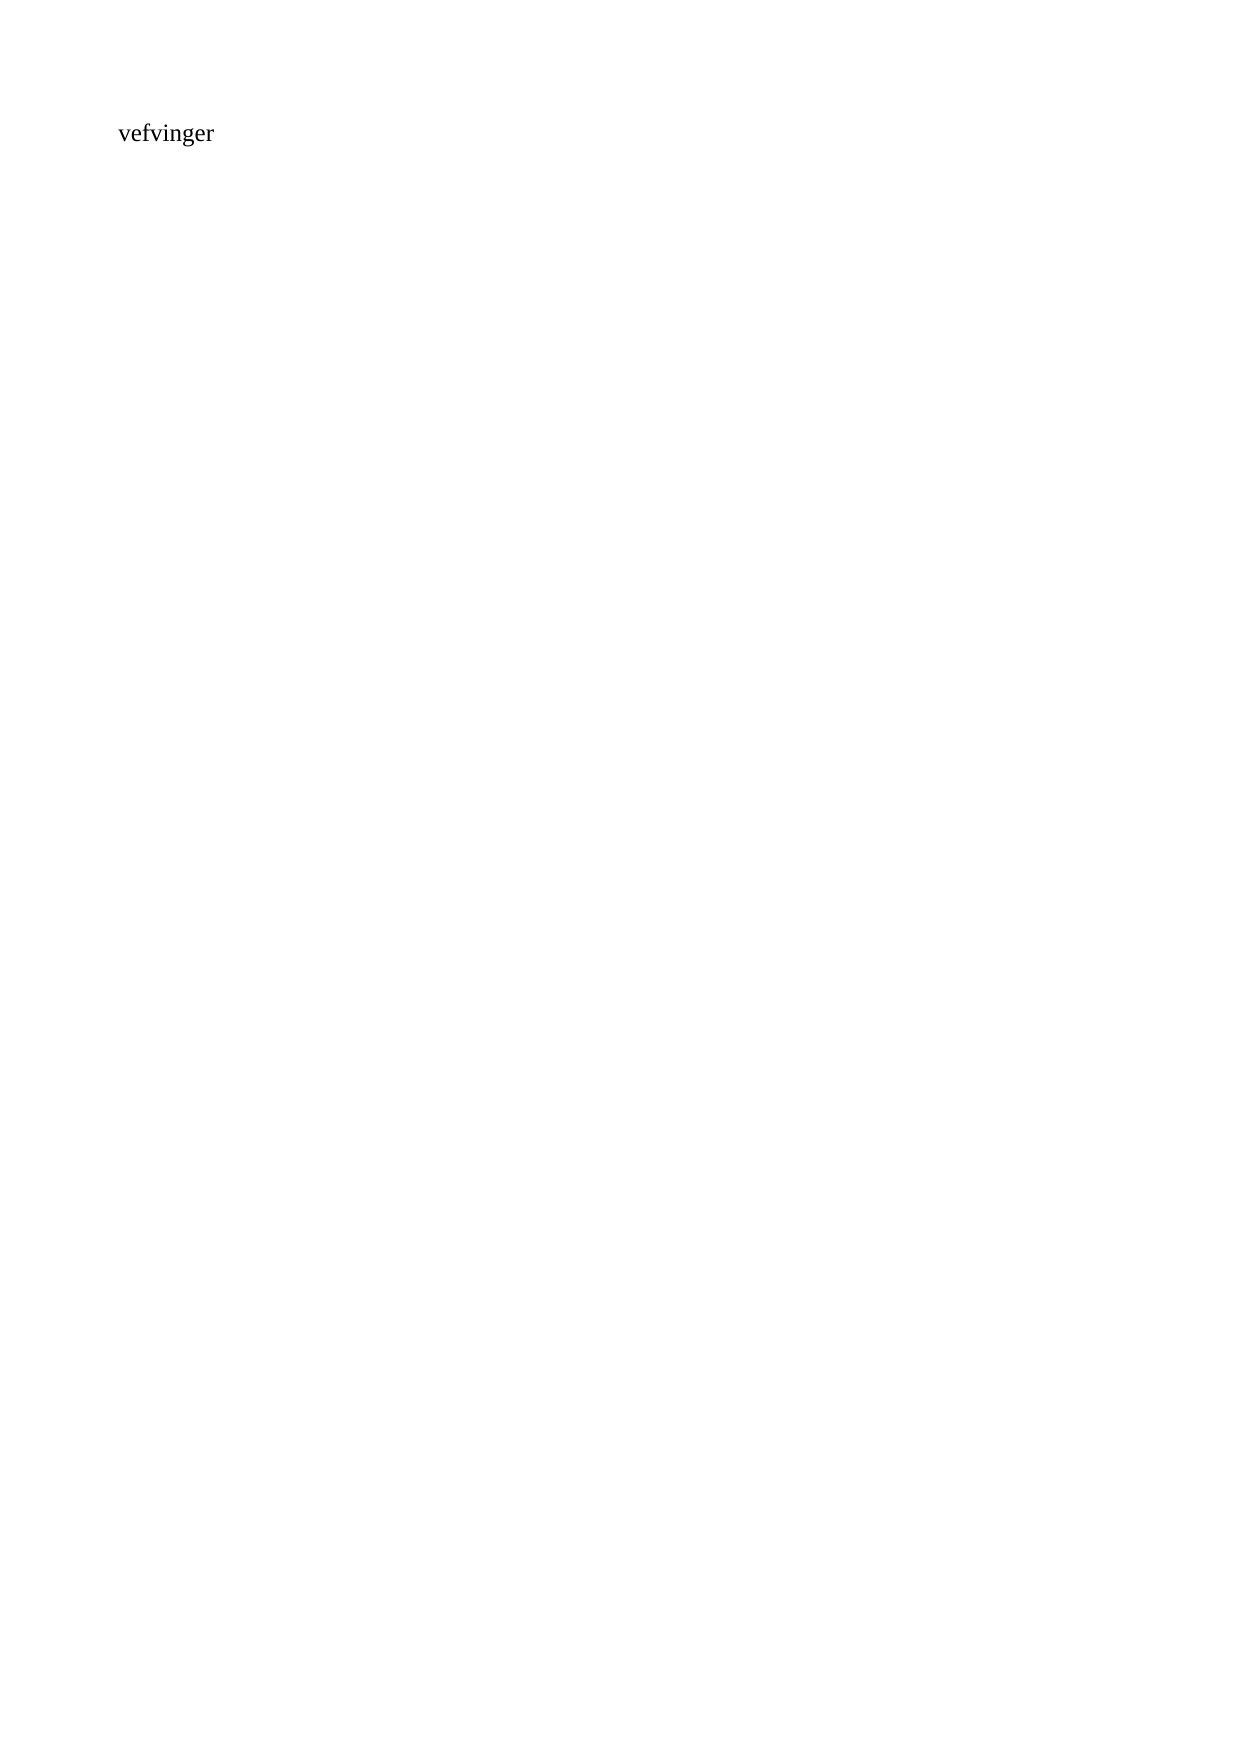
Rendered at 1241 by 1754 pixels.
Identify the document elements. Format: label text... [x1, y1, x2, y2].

text vefvinger [118, 118, 1122, 147]
